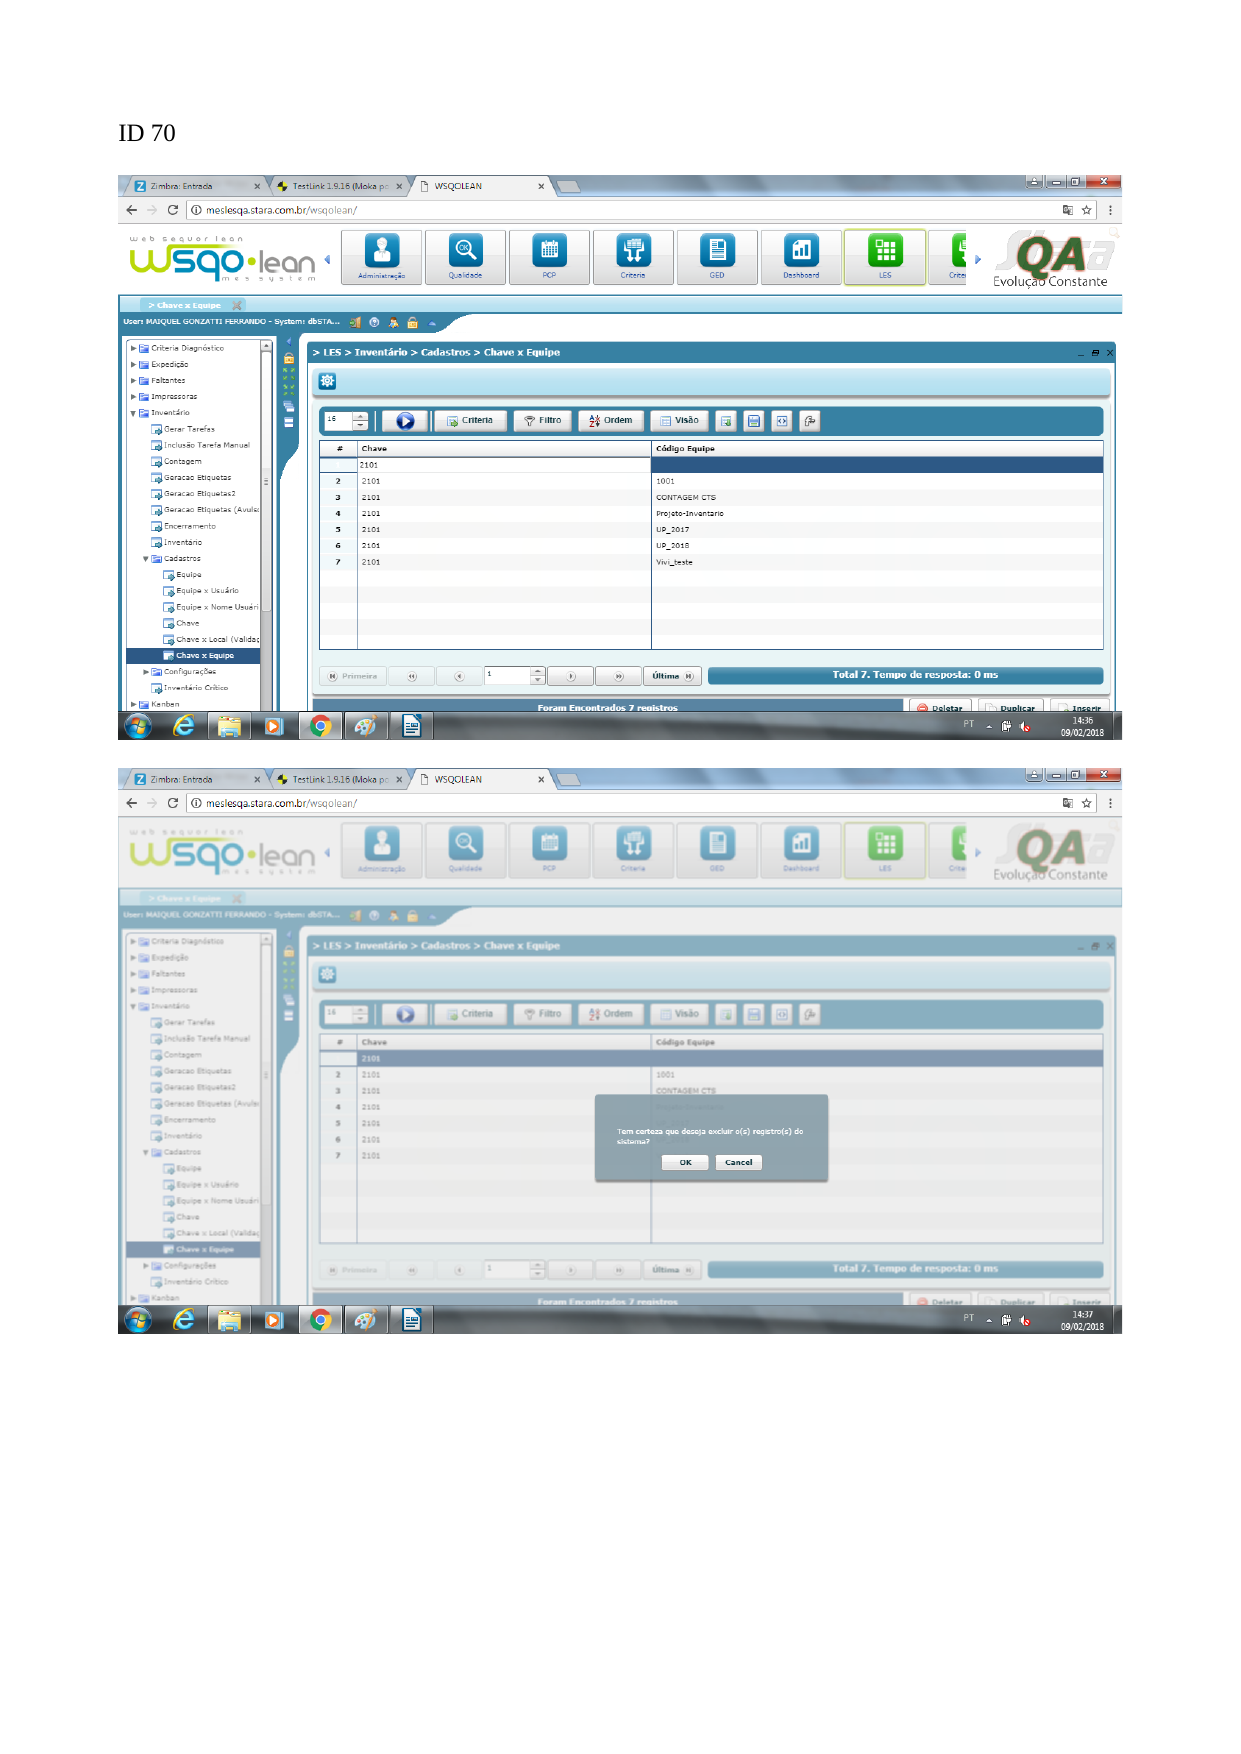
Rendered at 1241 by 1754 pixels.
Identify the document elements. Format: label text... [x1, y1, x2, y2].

picture [118, 768, 1123, 1334]
picture [118, 175, 1123, 740]
text ID 70 [118, 118, 1122, 147]
